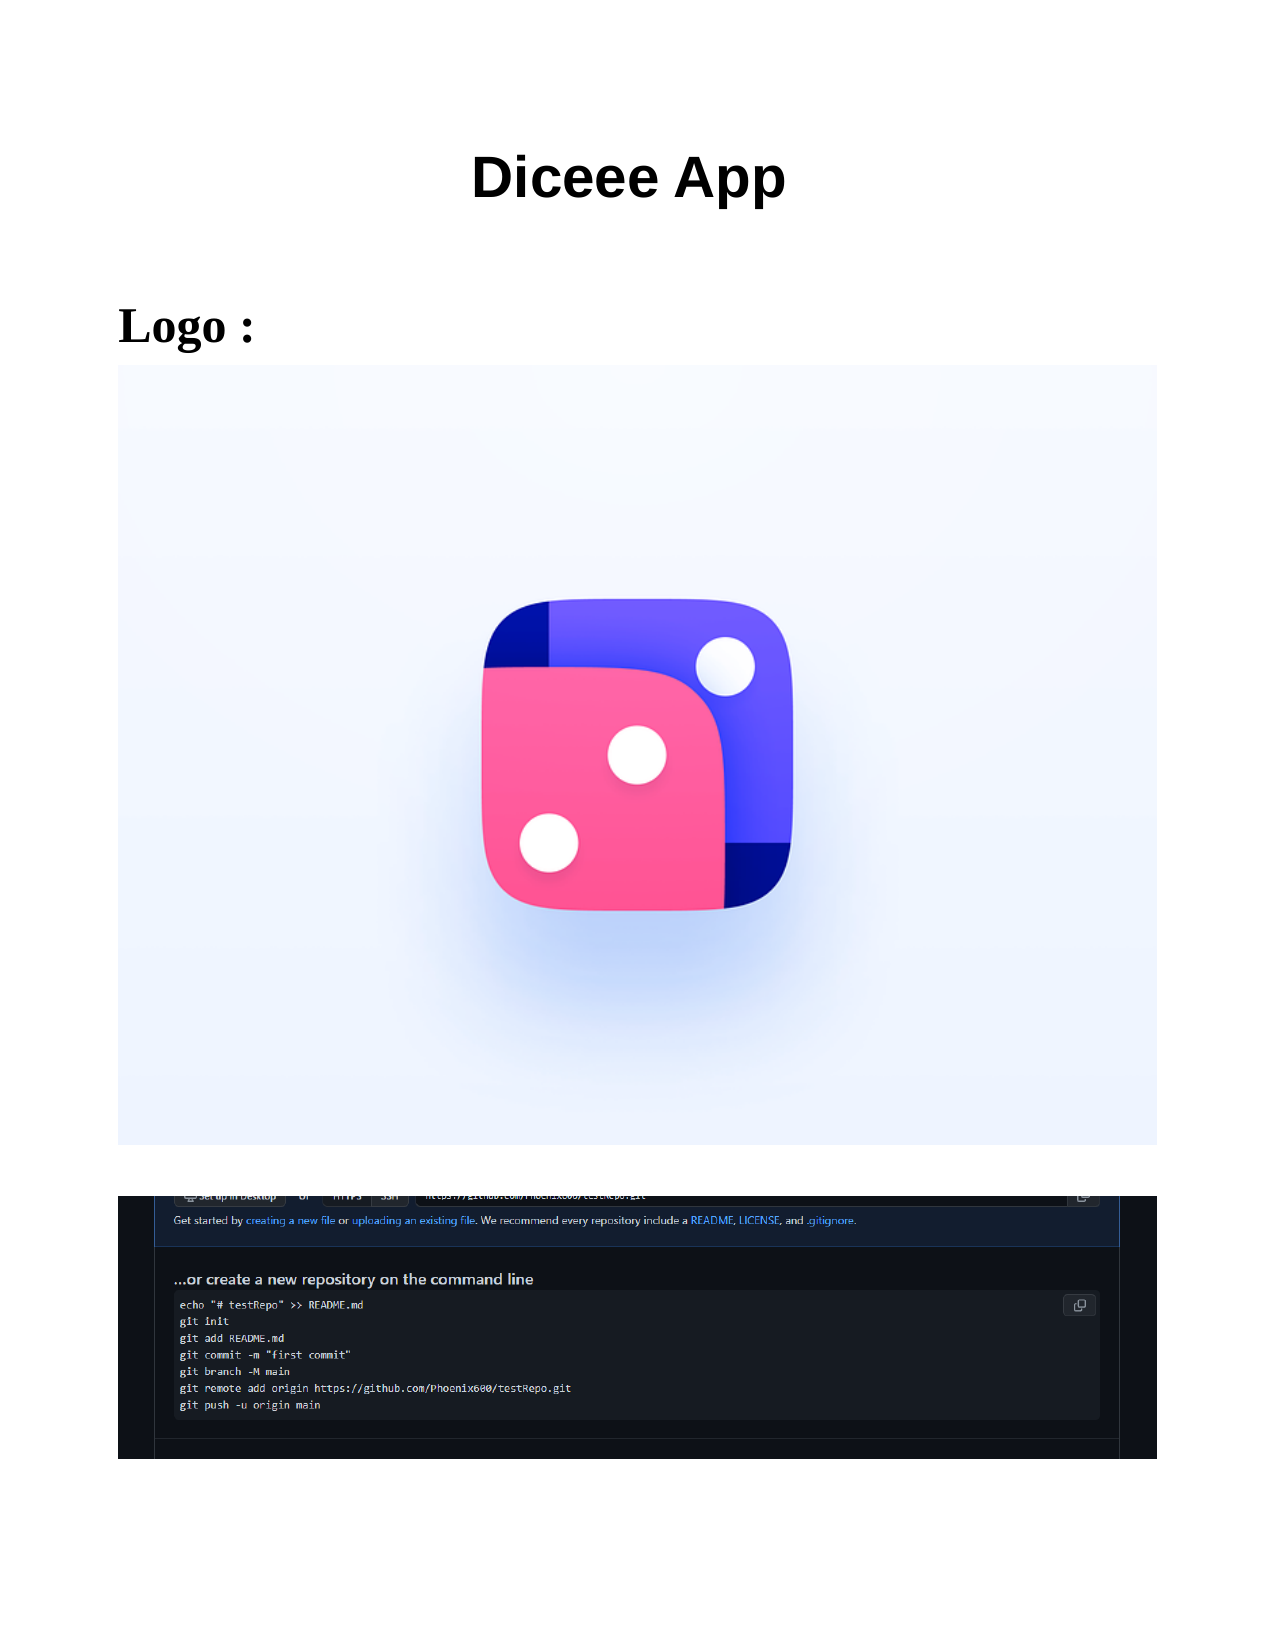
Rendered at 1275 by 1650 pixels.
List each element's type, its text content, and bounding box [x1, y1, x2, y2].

picture [118, 1196, 1157, 1459]
title Diceee App [118, 143, 1157, 210]
picture [118, 365, 1157, 1145]
subtitle Logo : [118, 295, 1157, 353]
